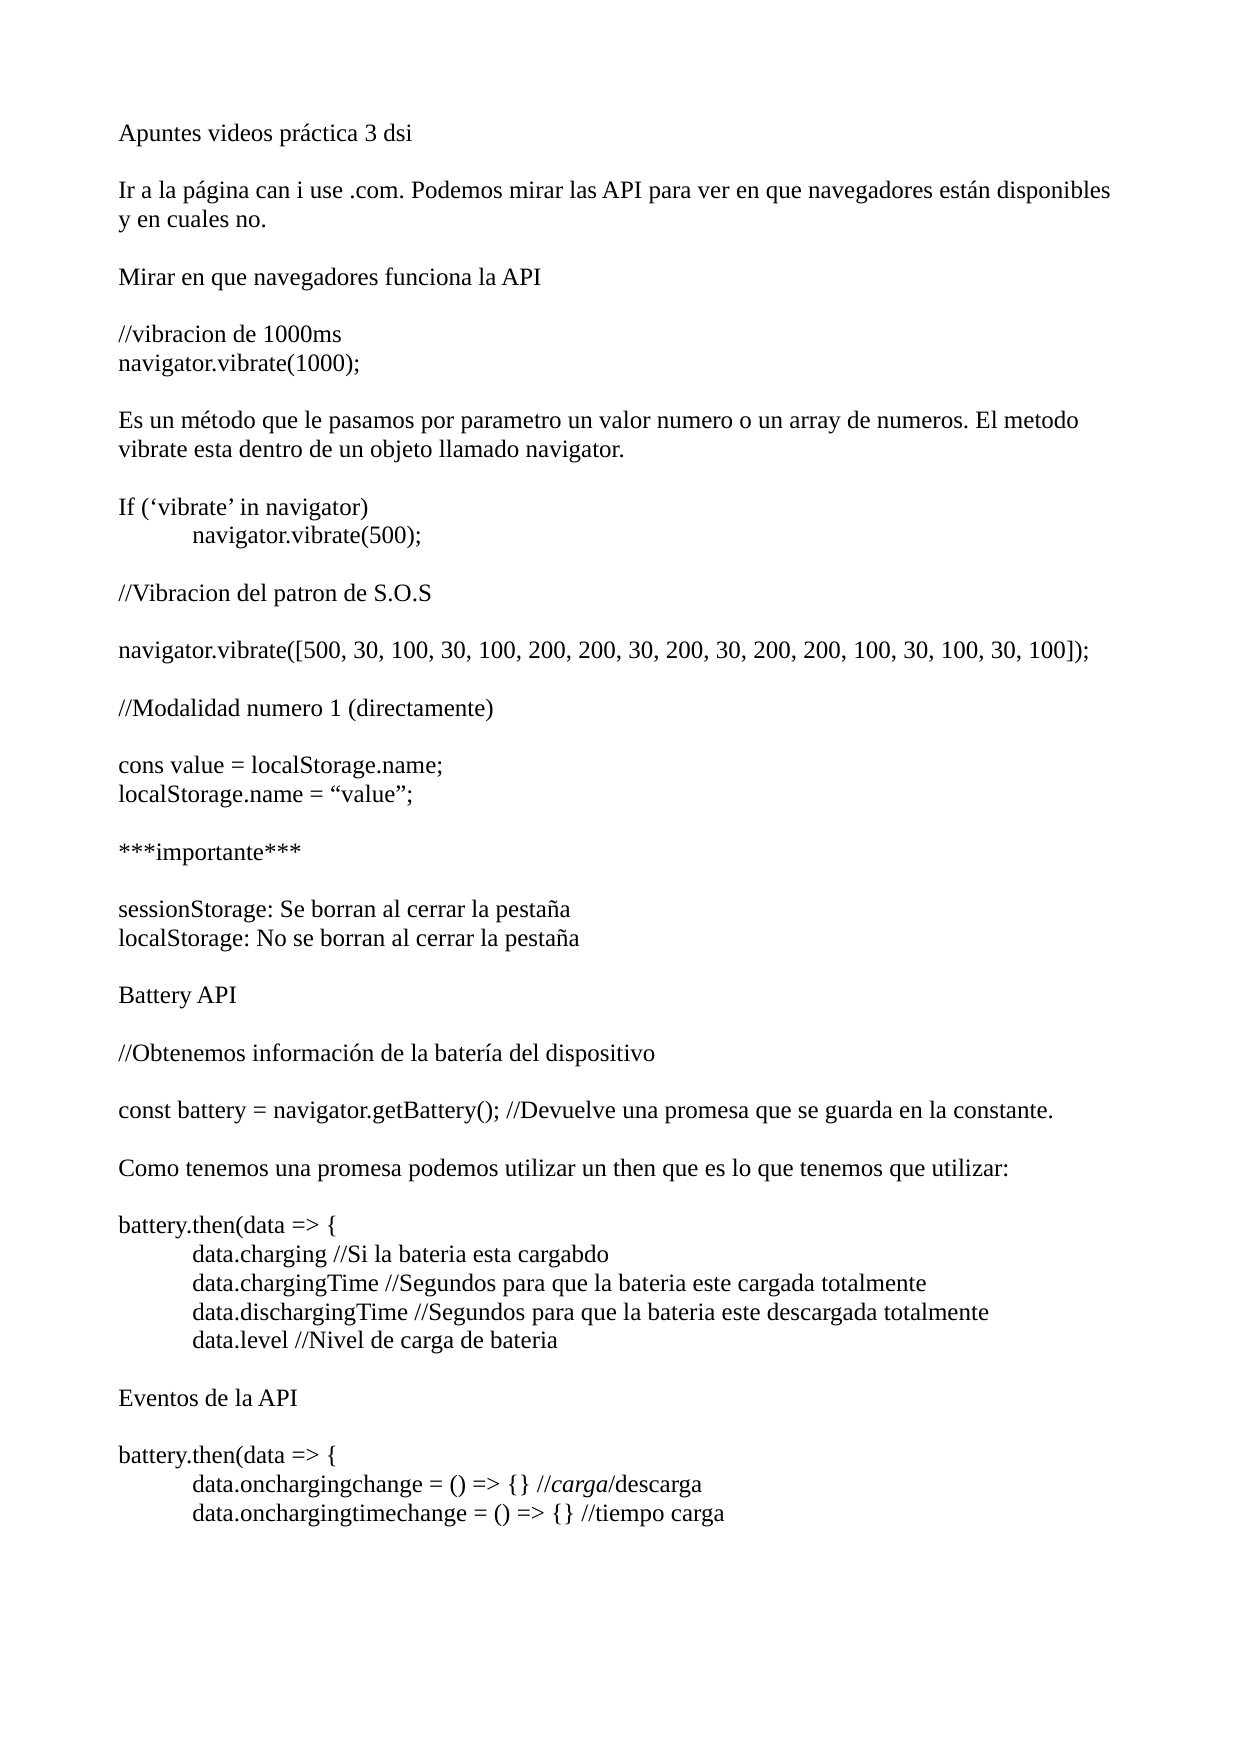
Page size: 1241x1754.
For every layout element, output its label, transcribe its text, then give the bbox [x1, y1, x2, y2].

text Ir a la página can i use .com. Podemos mirar las API para ver en que navegadores están disponibles y en cuales no. [118, 176, 1122, 233]
text navigator.vibrate(1000); [118, 348, 1122, 377]
text If (‘vibrate’ in navigator) [118, 492, 1122, 521]
text localStorage: No se borran al cerrar la pestaña [118, 923, 1122, 952]
text battery.then(data => { [118, 1441, 1122, 1469]
text data.onchargingtimechange = () => {} //tiempo carga [118, 1498, 1122, 1527]
text Eventos de la API [118, 1383, 1122, 1412]
text data.level //Nivel de carga de bateria [118, 1326, 1122, 1354]
text ***importante*** [118, 837, 1122, 866]
text cons value = localStorage.name; [118, 751, 1122, 779]
text Es un método que le pasamos por parametro un valor numero o un array de numeros. El metodo vibrate esta dentro de un objeto llamado navigator. [118, 406, 1122, 463]
text //Vibracion del patron de S.O.S [118, 578, 1122, 607]
text Mirar en que navegadores funciona la API [118, 262, 1122, 291]
text const battery = navigator.getBattery(); //Devuelve una promesa que se guarda en la constante. [118, 1096, 1122, 1124]
text battery.then(data => { [118, 1211, 1122, 1239]
text navigator.vibrate([500, 30, 100, 30, 100, 200, 200, 30, 200, 30, 200, 200, 100, 30, 100, 30, 100]); [118, 636, 1122, 664]
text Como tenemos una promesa podemos utilizar un then que es lo que tenemos que utilizar: [118, 1153, 1122, 1182]
text data.charging //Si la bateria esta cargabdo [118, 1239, 1122, 1268]
text data.chargingTime //Segundos para que la bateria este cargada totalmente [118, 1268, 1122, 1297]
text sessionStorage: Se borran al cerrar la pestaña [118, 894, 1122, 923]
text data.onchargingchange = () => {} //carga/descarga [118, 1469, 1122, 1498]
text //vibracion de 1000ms [118, 319, 1122, 348]
text //Obtenemos información de la batería del dispositivo [118, 1038, 1122, 1067]
text Apuntes videos práctica 3 dsi [118, 118, 1122, 147]
text //Modalidad numero 1 (directamente) [118, 693, 1122, 722]
text localStorage.name = “value”; [118, 779, 1122, 808]
text navigator.vibrate(500); [118, 521, 1122, 549]
text data.dischargingTime //Segundos para que la bateria este descargada totalmente [118, 1297, 1122, 1326]
text Battery API [118, 981, 1122, 1009]
